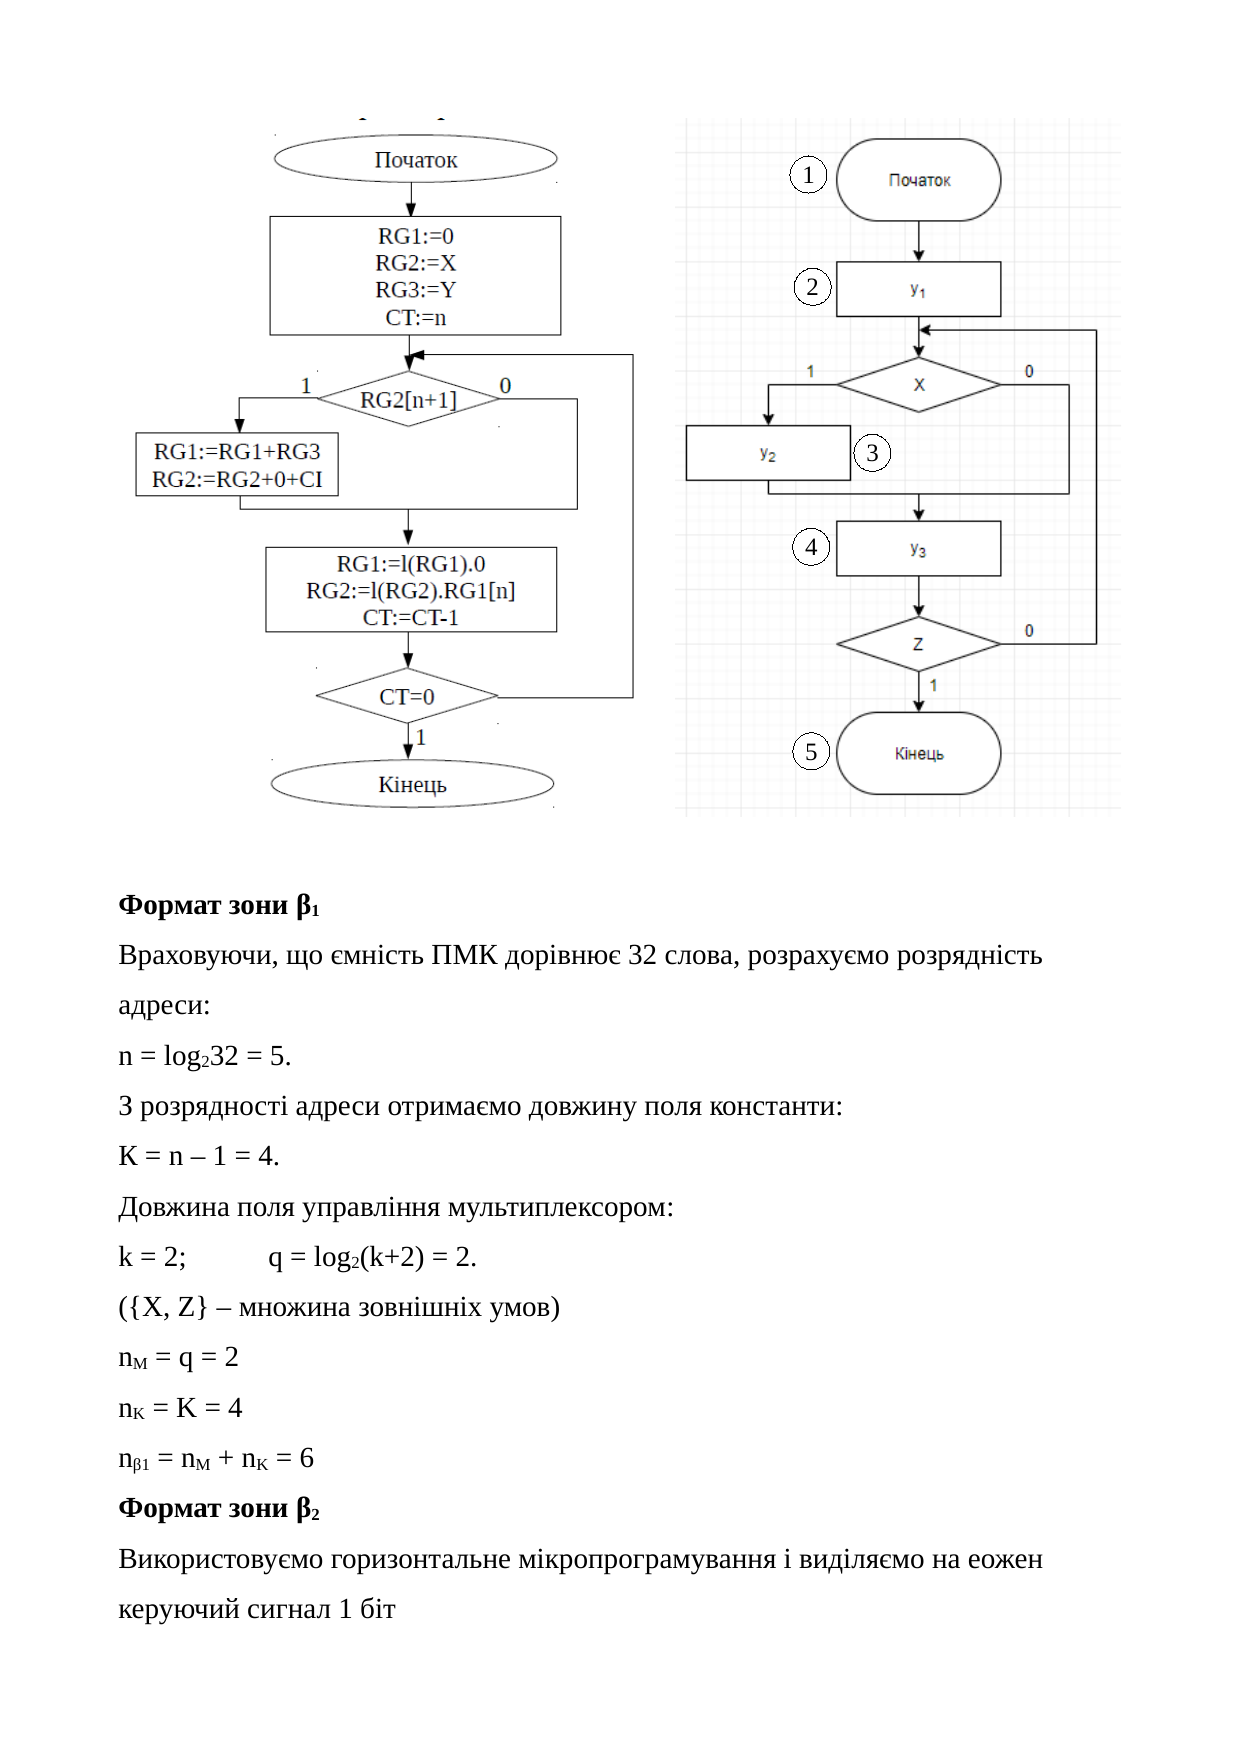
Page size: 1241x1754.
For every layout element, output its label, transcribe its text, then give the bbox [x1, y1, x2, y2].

text З розрядності адреси отримаємо довжину поля константи: [118, 1088, 1122, 1122]
picture [117, 118, 648, 820]
text Формат зони β1 [118, 887, 1122, 920]
text Формат зони β2 [118, 1491, 1122, 1524]
text nβ1 = nM + nK = 6 [118, 1440, 1122, 1474]
picture [675, 118, 1122, 817]
text Довжина поля управління мультиплексором: [118, 1189, 1122, 1222]
text n = log232 = 5. [118, 1038, 1122, 1071]
text Використовуємо горизонтальне мікропрограмування і виділяємо на еожен керуючий сигнал 1 біт [118, 1541, 1122, 1625]
text ({X, Z} – множина зовнішніх умов) [118, 1289, 1122, 1323]
text nM = q = 2 [118, 1339, 1122, 1373]
text адреси: [118, 987, 1122, 1021]
text nK = K = 4 [118, 1390, 1122, 1423]
text Враховуючи, що ємність ПМК дорівнює 32 слова, розрахуємо розрядність [118, 937, 1122, 971]
text k = 2; q = log2(k+2) = 2. [118, 1239, 1122, 1272]
text К = n – 1 = 4. [118, 1138, 1122, 1172]
